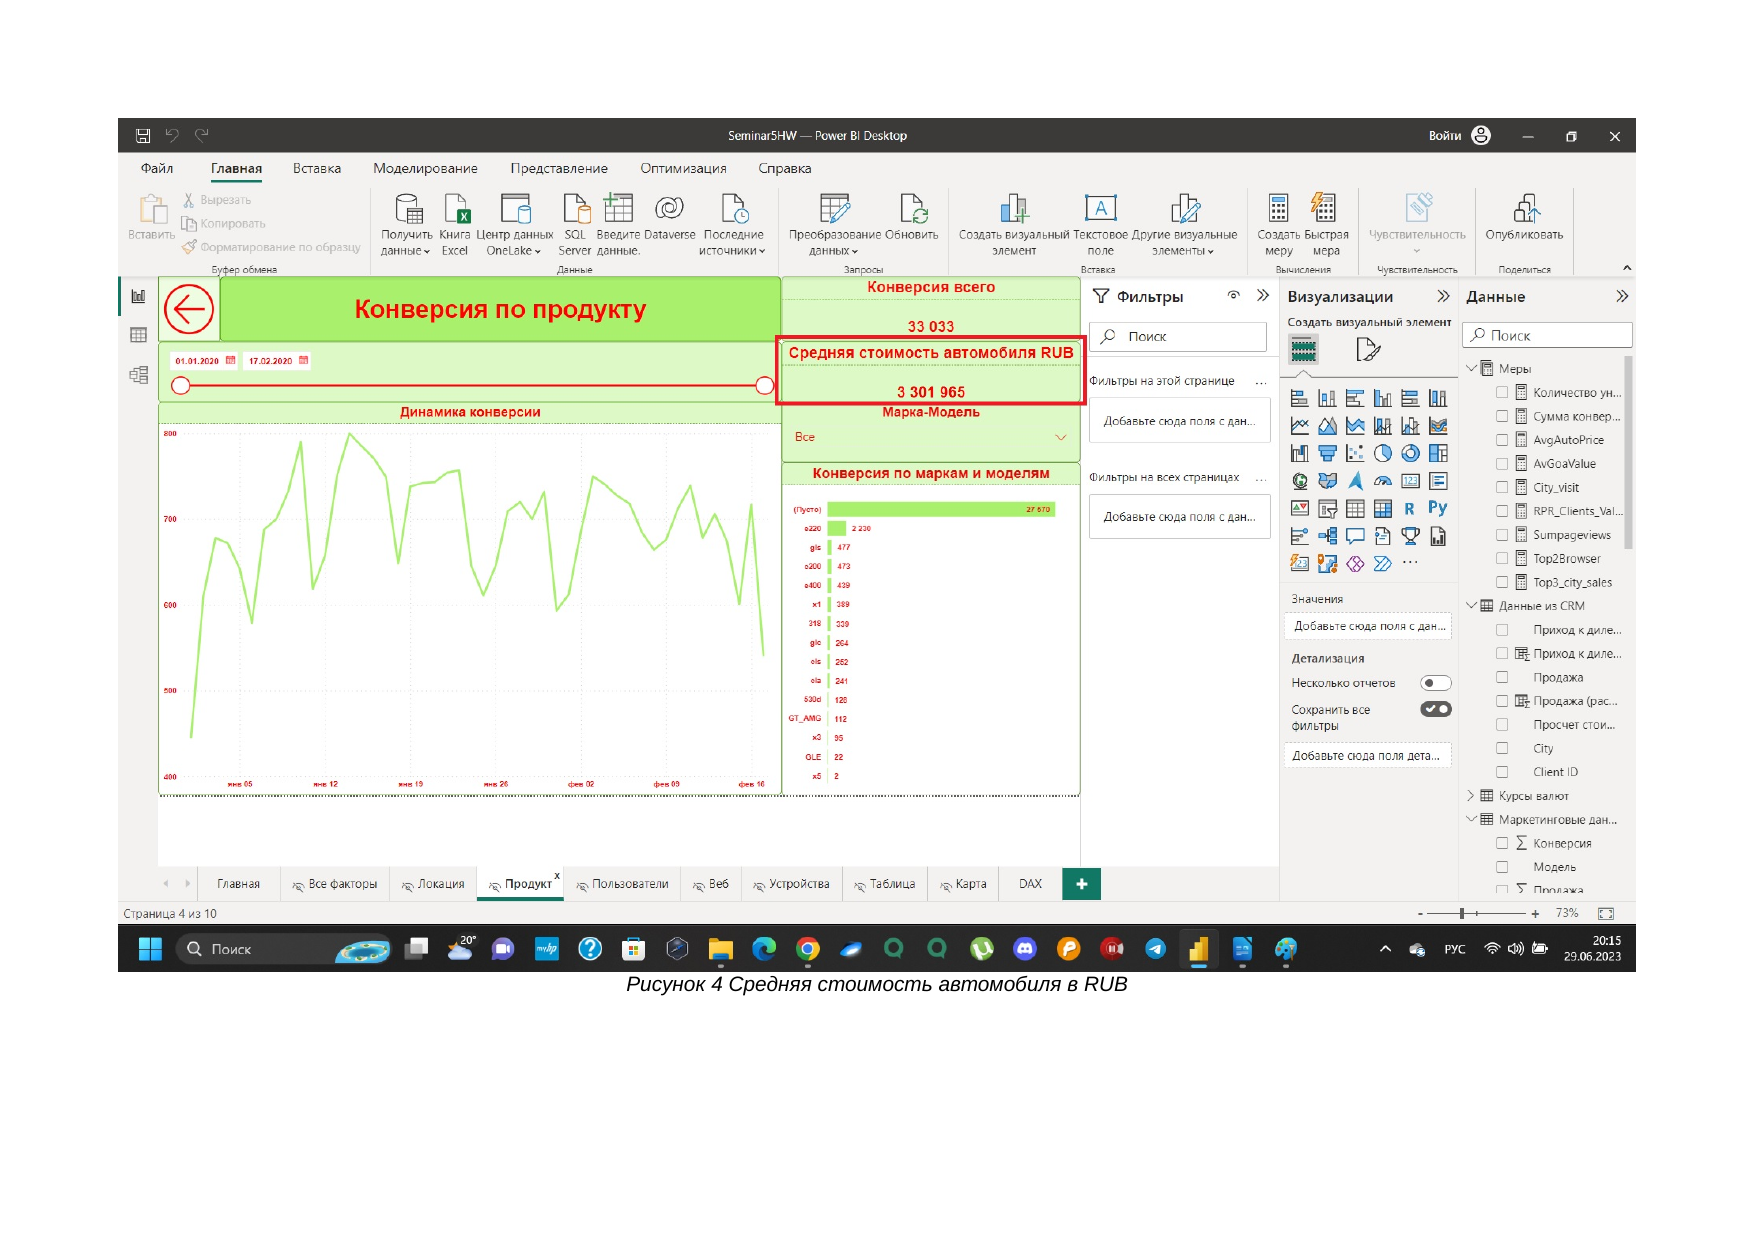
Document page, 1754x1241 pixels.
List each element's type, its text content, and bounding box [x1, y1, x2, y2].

picture [118, 118, 1636, 972]
text Рисунок 4 Средняя стоимость автомобиля в RUB [118, 972, 1636, 996]
